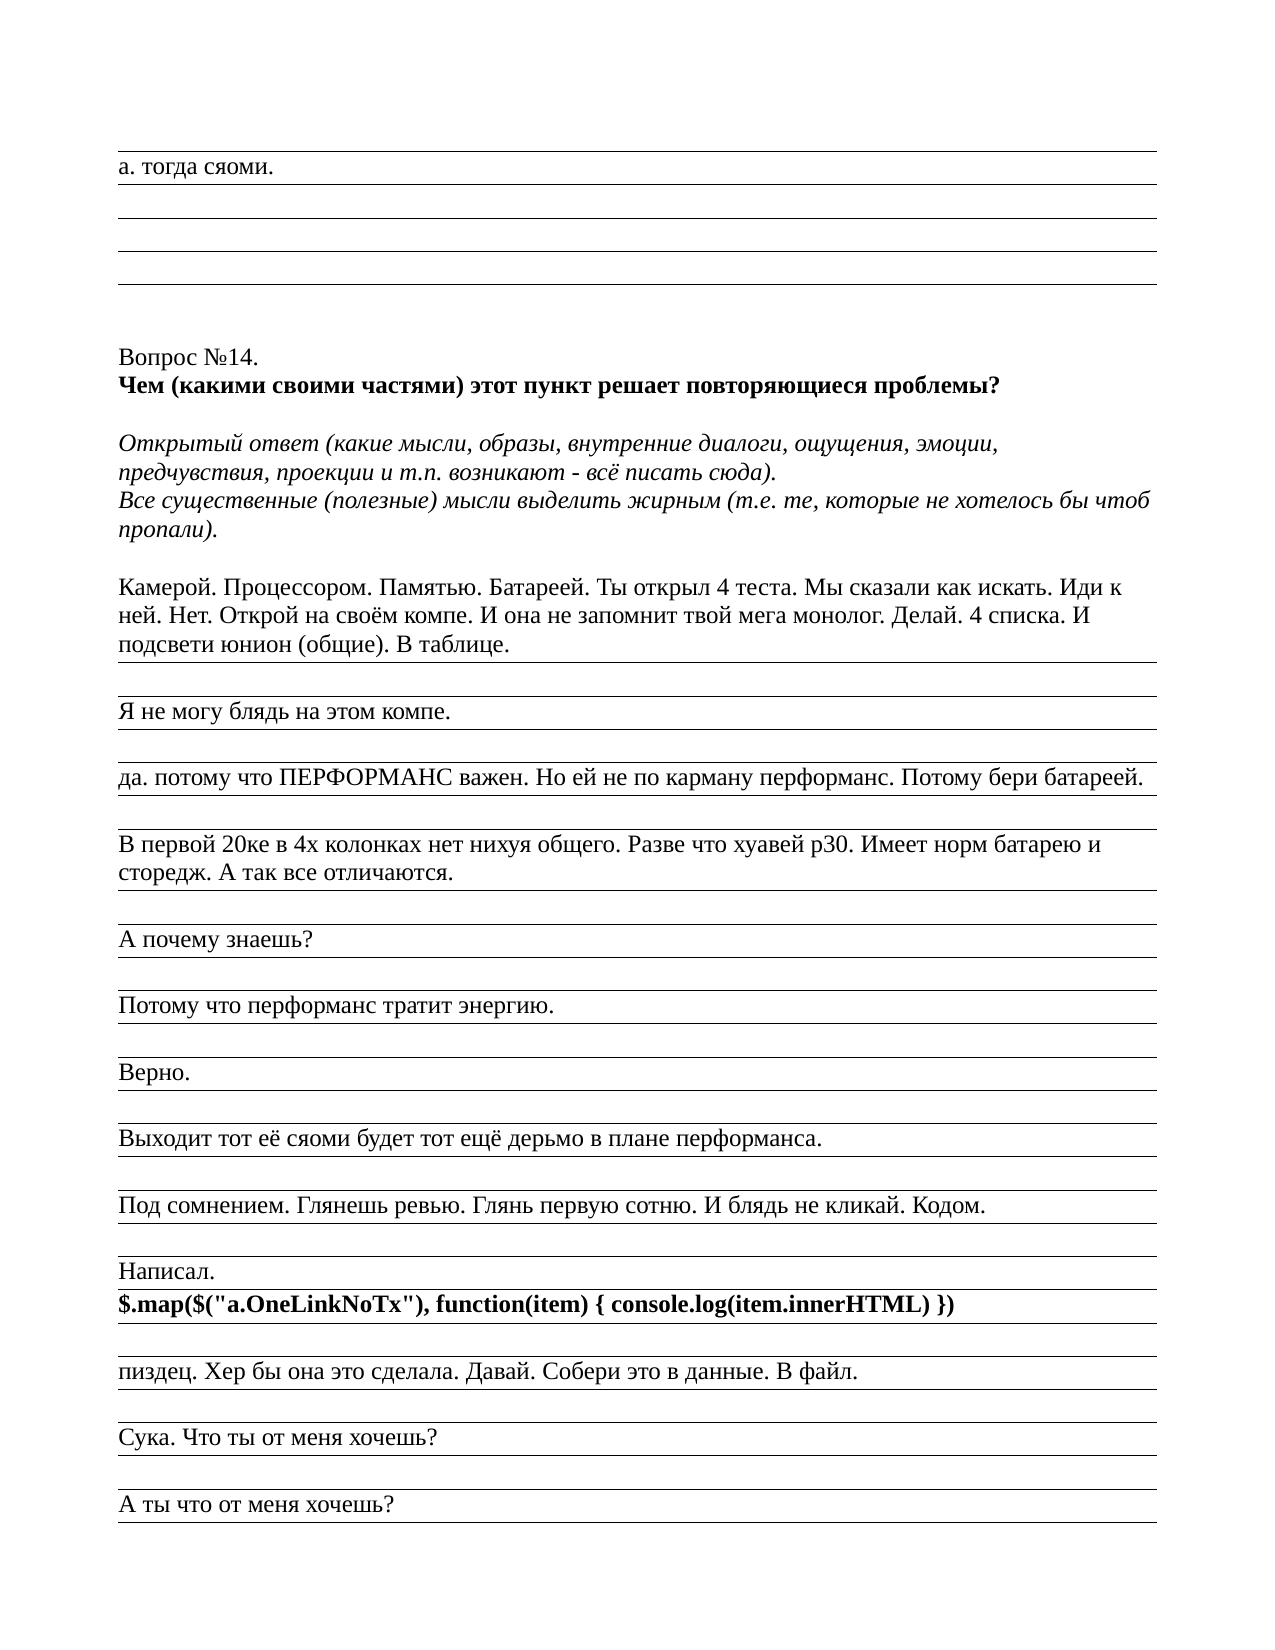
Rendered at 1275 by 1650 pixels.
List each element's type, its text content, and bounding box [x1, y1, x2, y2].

text В первой 20ке в 4х колонках нет нихуя общего. Разве что хуавей р30. Имеет норм батарею и сторедж. А так все отличаются. [118, 830, 1157, 890]
text Я не могу блядь на этом компе. [118, 697, 1157, 729]
text А почему знаешь? [118, 925, 1157, 957]
text Открытый ответ (какие мысли, образы, внутренние диалоги, ощущения, эмоции, предчувствия, проекции и т.п. возникают - всё писать сюда). [118, 428, 1157, 486]
text Сука. Что ты от меня хочешь? [118, 1423, 1157, 1455]
text Камерой. Процессором. Памятью. Батареей. Ты открыл 4 теста. Мы сказали как искать. Иди к ней. Нет. Открой на своём компе. И она не запомнит твой мега монолог. Делай. 4 списка. И подсвети юнион (общие). В таблице. [118, 572, 1157, 662]
text Потому что перформанс тратит энергию. [118, 991, 1157, 1023]
text $.map($("a.OneLinkNoTx"), function(item) { console.log(item.innerHTML) }) [118, 1290, 1157, 1323]
text Чем (какими своими частями) этот пункт решает повторяющиеся проблемы? [118, 371, 1157, 399]
text А ты что от меня хочешь? [118, 1490, 1157, 1522]
text да. потому что ПЕРФОРМАНС важен. Но ей не по карману перформанс. Потому бери батареей. [118, 763, 1157, 795]
text а. тогда сяоми. [118, 152, 1157, 184]
text пиздец. Хер бы она это сделала. Давай. Собери это в данные. В файл. [118, 1357, 1157, 1389]
text Все существенные (полезные) мысли выделить жирным (т.е. те, которые не хотелось бы чтоб пропали). [118, 486, 1157, 543]
text Под сомнением. Глянешь ревью. Глянь первую сотню. И блядь не кликай. Кодом. [118, 1191, 1157, 1223]
text Вопрос №14. [118, 342, 1157, 371]
text Выходит тот её сяоми будет тот ещё дерьмо в плане перформанса. [118, 1124, 1157, 1156]
text Написал. [118, 1257, 1157, 1289]
text Верно. [118, 1058, 1157, 1090]
